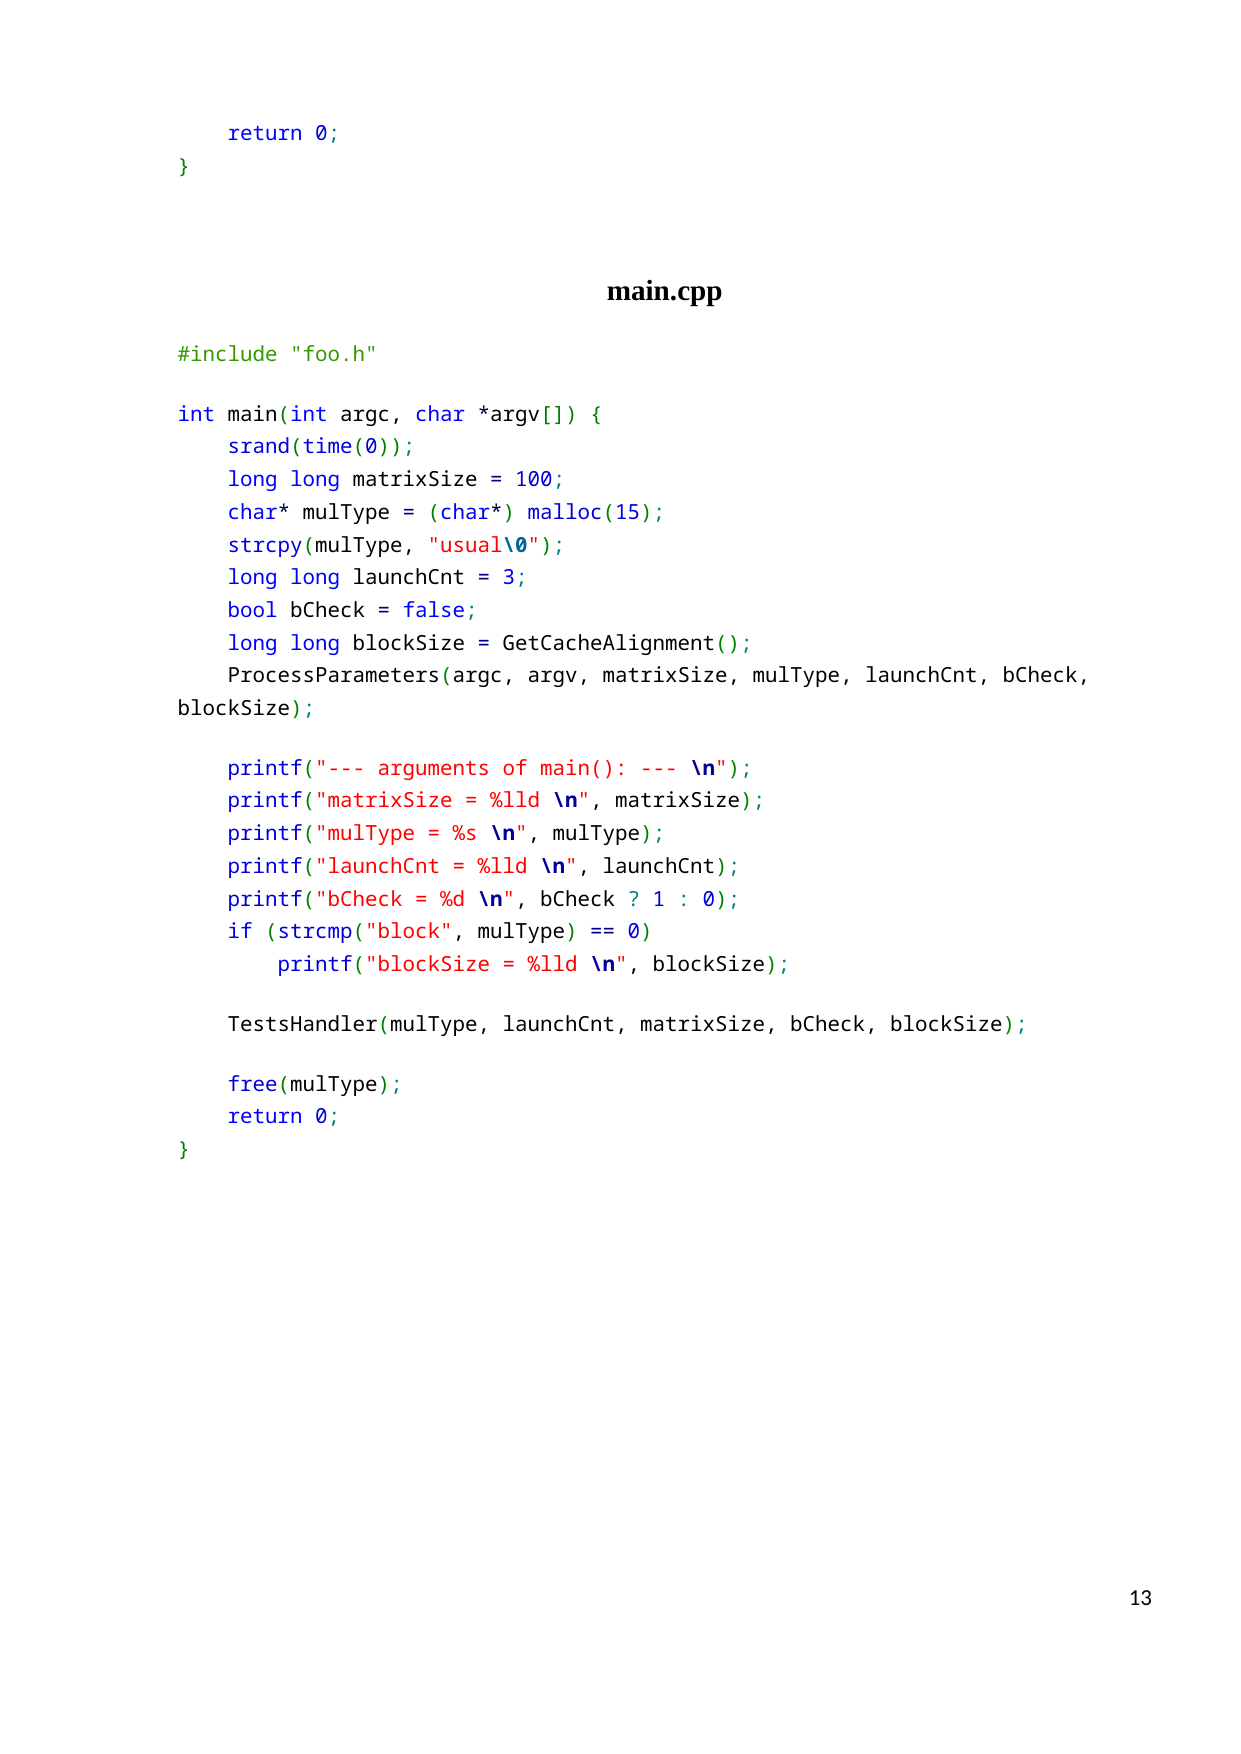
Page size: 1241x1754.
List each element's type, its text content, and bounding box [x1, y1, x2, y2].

text ProcessParameters(argc, argv, matrixSize, mulType, launchCnt, bCheck, blockSize); [177, 661, 1152, 722]
text char* mulType = (char*) malloc(15); [177, 497, 1152, 525]
text srand(time(0)); [177, 432, 1152, 460]
text TestsHandler(mulType, launchCnt, matrixSize, bCheck, blockSize); [177, 1009, 1152, 1037]
text return 0; [177, 1102, 1152, 1130]
text printf("launchCnt = %lld \n", launchCnt); [177, 851, 1152, 879]
text long long launchCnt = 3; [177, 562, 1152, 591]
text main.cpp [177, 273, 1152, 307]
text printf("mulType = %s \n", mulType); [177, 818, 1152, 847]
text printf("matrixSize = %lld \n", matrixSize); [177, 786, 1152, 814]
text strcpy(mulType, "usual\0"); [177, 530, 1152, 558]
text free(mulType); [177, 1069, 1152, 1097]
text bool bCheck = false; [177, 595, 1152, 623]
text return 0; [177, 118, 1152, 147]
text printf("--- arguments of main(): --- \n"); [177, 753, 1152, 781]
text long long blockSize = GetCacheAlignment(); [177, 628, 1152, 656]
text #include "foo.h" [177, 339, 1152, 368]
text long long matrixSize = 100; [177, 464, 1152, 493]
text } [177, 1134, 1152, 1163]
text printf("blockSize = %lld \n", blockSize); [177, 949, 1152, 978]
text if (strcmp("block", mulType) == 0) [177, 916, 1152, 945]
text } [177, 151, 1152, 179]
text printf("bCheck = %d \n", bCheck ? 1 : 0); [177, 884, 1152, 912]
text int main(int argc, char *argv[]) { [177, 399, 1152, 427]
